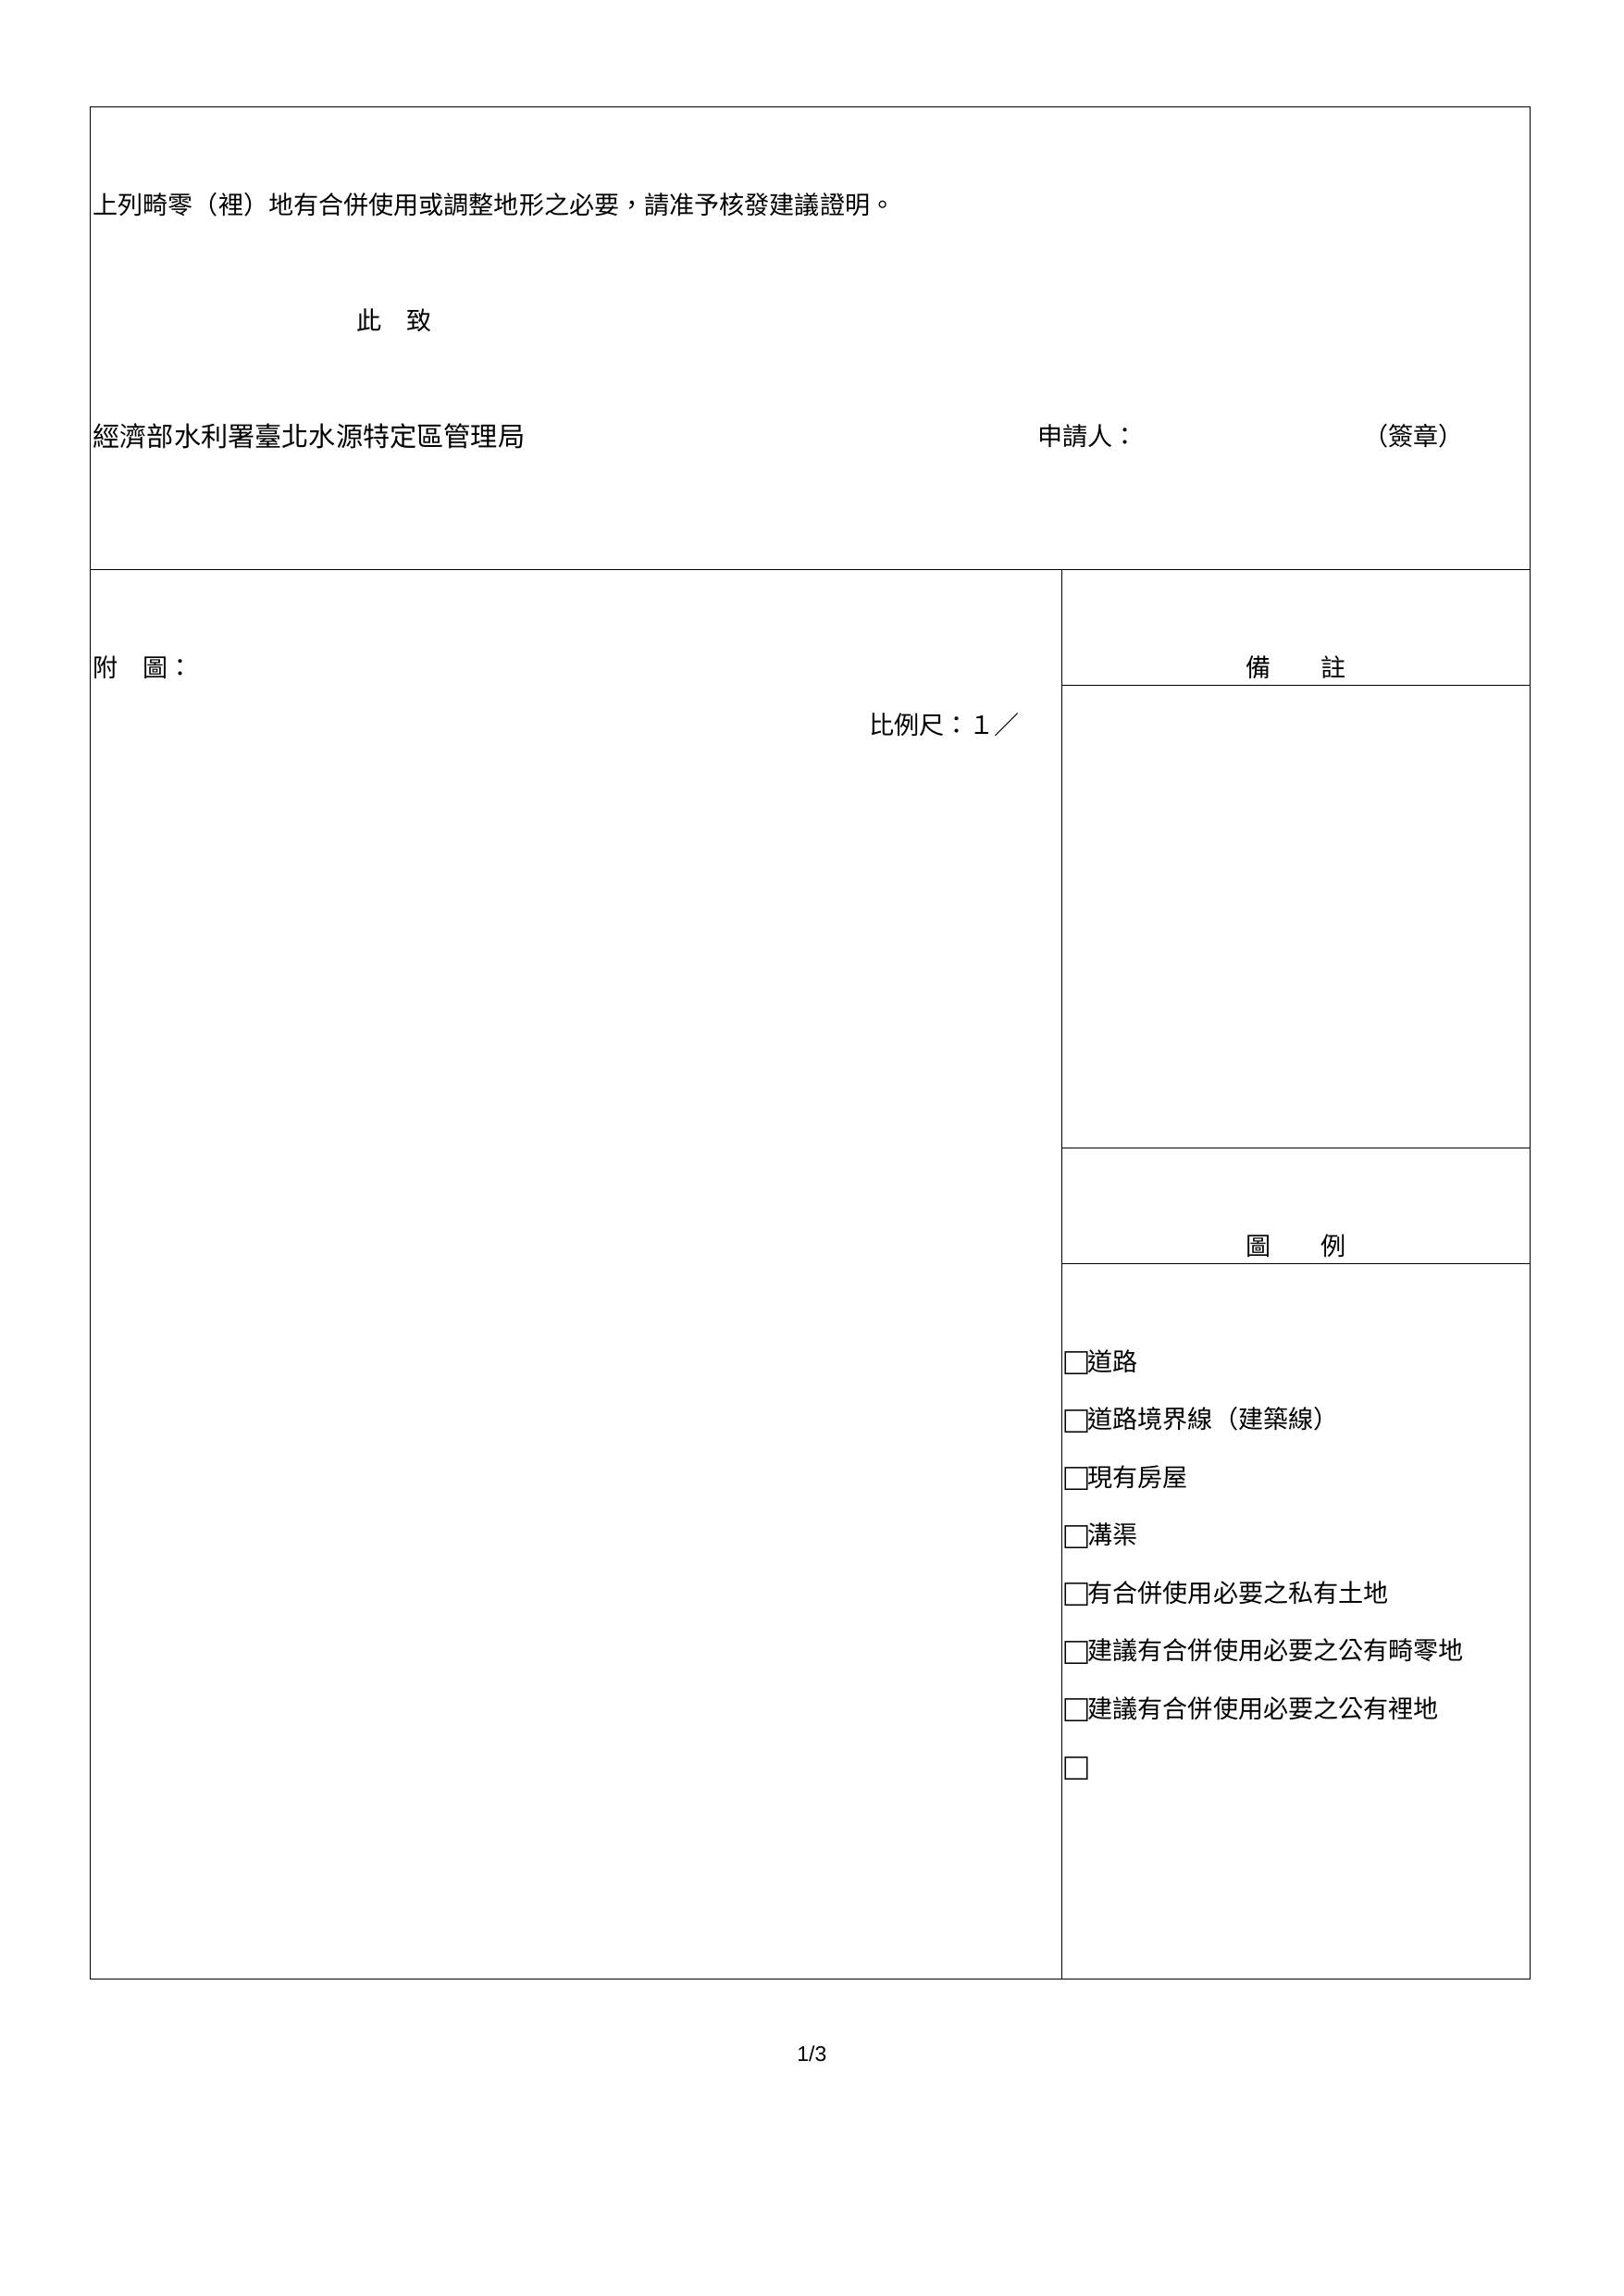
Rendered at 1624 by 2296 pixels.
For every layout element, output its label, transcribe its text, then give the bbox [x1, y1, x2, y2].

table_cell 圖 例 [1062, 1148, 1530, 1263]
text 1/3 [87, 2016, 1536, 2073]
table_cell [1062, 686, 1530, 1148]
table_cell 附 圖： 比例尺：１／ [91, 570, 1061, 1978]
table_cell 備 註 [1062, 570, 1530, 685]
table_cell □道路 □道路境界線（建築線） □現有房屋 □溝渠 □有合併使用必要之私有土地 □建議有合併使用必要之公有畸零地 □建議有合併使用必要之公有裡地 □ [1062, 1264, 1530, 1978]
table_cell 上列畸零（裡）地有合併使用或調整地形之必要，請准予核發建議證明。 此 致 經濟部水利署臺北水源特定區管理局 申請人： （簽章） [91, 107, 1530, 569]
